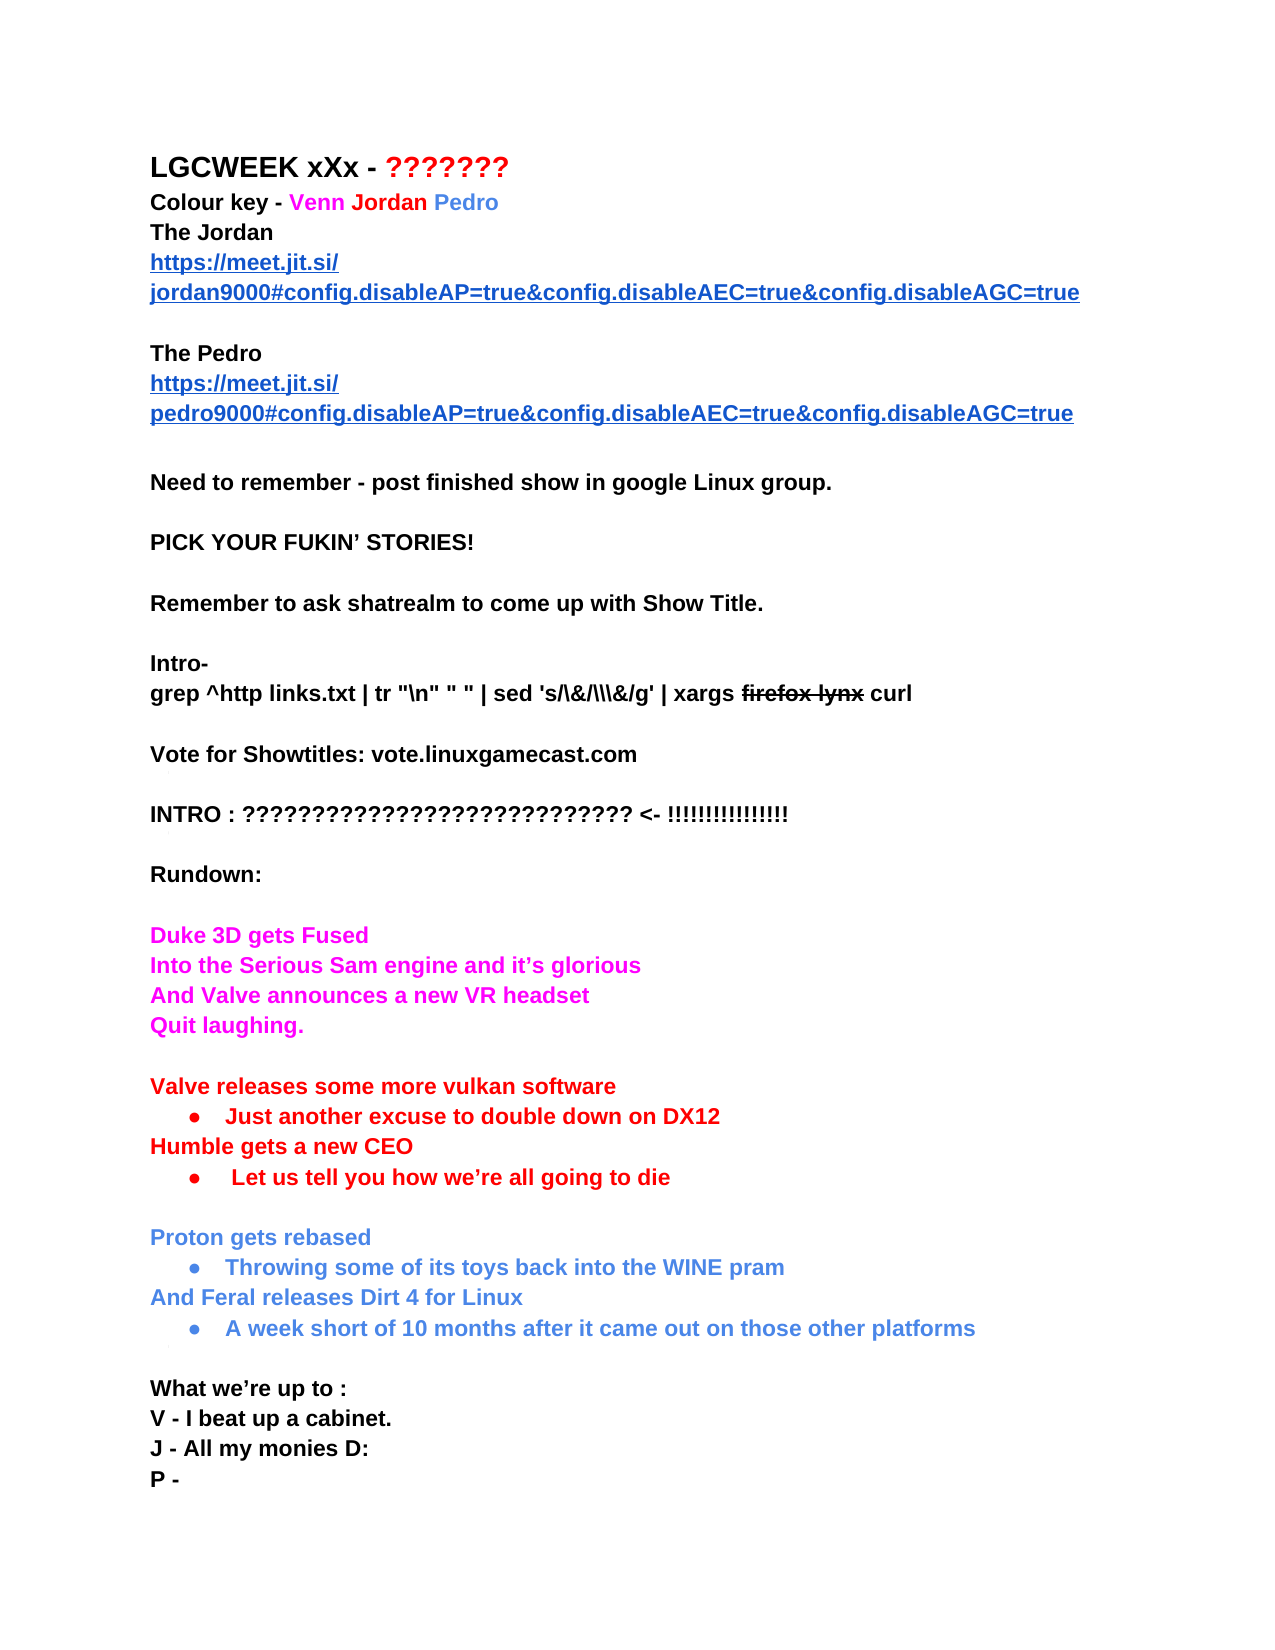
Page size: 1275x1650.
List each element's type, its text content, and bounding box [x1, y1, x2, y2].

text Remember to ask shatrealm to come up with Show Title. [150, 589, 1125, 616]
text Vote for Showtitles: vote.linuxgamecast.com [150, 741, 1125, 767]
text LGCWEEK xXx - ??????? [150, 150, 1125, 183]
text Humble gets a new CEO [150, 1133, 1125, 1160]
text PICK YOUR FUKIN’ STORIES! [150, 529, 1125, 556]
text J - All my monies D: [150, 1435, 1125, 1462]
text The Pedro [150, 339, 1125, 366]
text grep ^http links.txt | tr "\n" " " | sed 's/\&/\\\&/g' | xargs firefox lynx curl [150, 680, 1125, 707]
text Colour key - Venn Jordan Pedro [150, 188, 1125, 215]
text Need to remember - post finished show in google Linux group. [150, 469, 1125, 495]
text INTRO : ???????????????????????????? <- !!!!!!!!!!!!!!!! [150, 801, 1125, 827]
text Rundown: [150, 861, 1125, 888]
list Just another excuse to double down on DX12 [187, 1103, 1125, 1129]
text Proton gets rebased [150, 1224, 1125, 1250]
text And Feral releases Dirt 4 for Linux [150, 1284, 1125, 1311]
text V - I beat up a cabinet. [150, 1405, 1125, 1432]
list Throwing some of its toys back into the WINE pram [187, 1254, 1125, 1281]
list A week short of 10 months after it came out on those other platforms [187, 1314, 1125, 1341]
text Intro- [150, 650, 1125, 676]
text P - [150, 1466, 1125, 1492]
text Duke 3D gets Fused Into the Serious Sam engine and it’s glorious And Valve announces a new VR headset Quit laughing. [150, 922, 1125, 1039]
text Valve releases some more vulkan software [150, 1073, 1125, 1099]
list Let us tell you how we’re all going to die [187, 1163, 1125, 1190]
text What we’re up to : [150, 1375, 1125, 1401]
text The Jordan [150, 219, 1125, 245]
text https://meet.jit.si/jordan9000#config.disableAP=true&config.disableAEC=true&config.disableAGC=true [150, 249, 1125, 306]
text https://meet.jit.si/pedro9000#config.disableAP=true&config.disableAEC=true&config.disableAGC=true [150, 370, 1125, 426]
